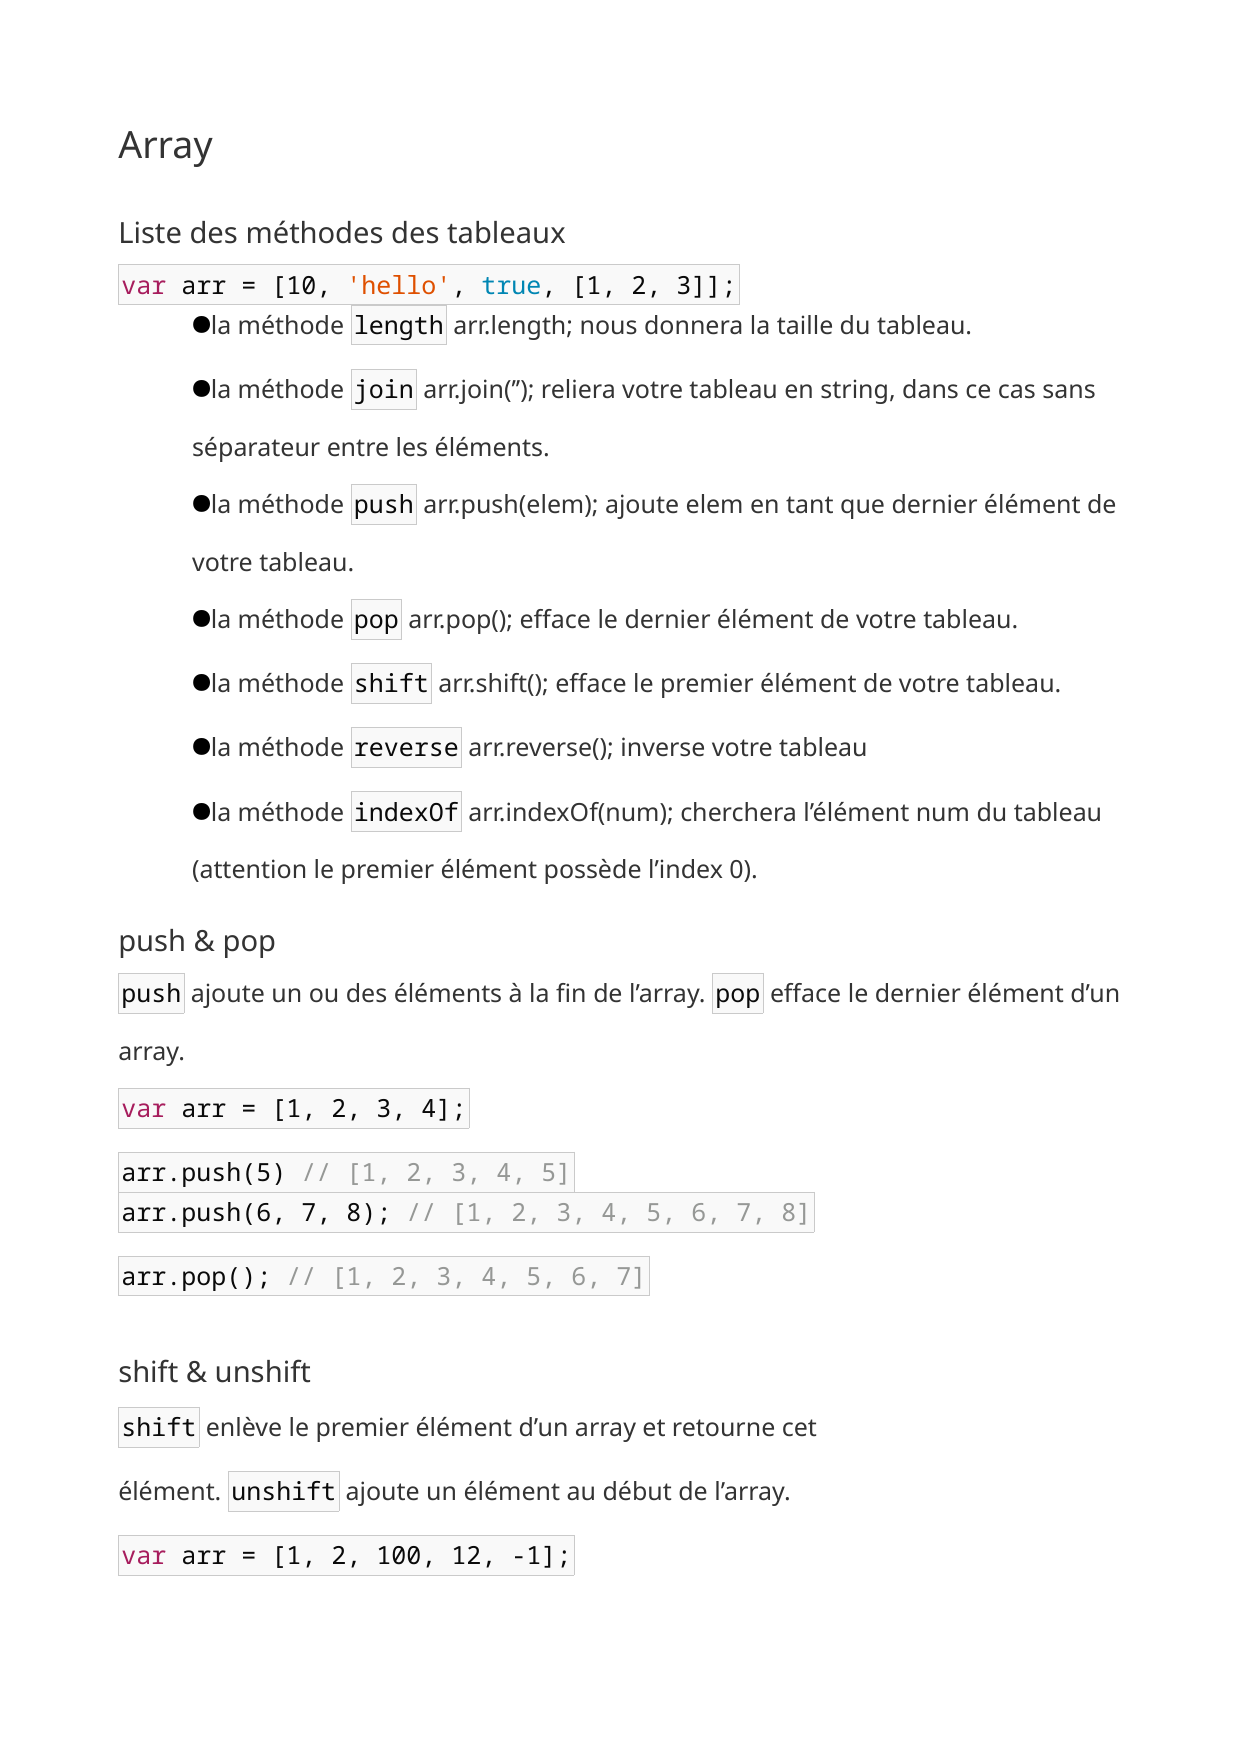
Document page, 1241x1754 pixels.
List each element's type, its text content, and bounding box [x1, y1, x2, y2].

text shift enlève le premier élément d’un array et retourne cet élément. unshift ajoute un élément au début de l’array. [118, 1407, 1122, 1511]
list la méthode pop arr.pop(); efface le dernier élément de votre tableau. [402, 599, 1122, 639]
text arr.push(5) // [1, 2, 3, 4, 5] [119, 1153, 574, 1192]
text push ajoute un ou des éléments à la fin de l’array. pop efface le dernier élément d’un array. [118, 973, 1122, 1067]
list la méthode push arr.push(elem); ajoute elem en tant que dernier élément de votre tableau. [118, 484, 1122, 578]
text [740, 264, 1122, 304]
text var arr = [1, 2, 3, 4]; [119, 1089, 469, 1128]
text [575, 1535, 1122, 1575]
list arr.shift(); efface le premier élément de votre tableau. [432, 663, 1122, 703]
text var arr = [10, 'hello', true, [1, 2, 3]]; [119, 265, 739, 304]
list la méthode [118, 663, 351, 703]
list la méthode [118, 727, 351, 767]
text arr.push(6, 7, 8); // [1, 2, 3, 4, 5, 6, 7, 8] [119, 1193, 814, 1232]
text [575, 1152, 1122, 1192]
text [650, 1256, 1122, 1296]
list arr.reverse(); inverse votre tableau [462, 727, 1122, 767]
text arr.pop(); // [1, 2, 3, 4, 5, 6, 7] [119, 1257, 649, 1295]
text var arr = [1, 2, 100, 12, -1]; [119, 1536, 574, 1575]
list reverse [352, 728, 461, 767]
subtitle shift & unshift [118, 1351, 1122, 1391]
list arr.length; nous donnera la taille du tableau. [447, 304, 1122, 344]
text [815, 1192, 1122, 1232]
text Array [118, 118, 1122, 169]
list la méthode join arr.join(’’); reliera votre tableau en string, dans ce cas sans séparateur entre les éléments. [118, 369, 1122, 463]
list la méthode pop arr.pop(); efface le dernier élément de votre tableau. [118, 599, 351, 639]
list la méthode pop arr.pop(); efface le dernier élément de votre tableau. [352, 600, 401, 639]
list shift [352, 664, 431, 703]
text [470, 1088, 1122, 1128]
list la méthode [118, 305, 351, 344]
subtitle push & pop [118, 921, 1122, 960]
list la méthode indexOf arr.indexOf(num); cherchera l’élément num du tableau (attention le premier élément possède l’index 0). [118, 791, 1122, 886]
subtitle Liste des méthodes des tableaux [118, 212, 1122, 252]
list length [352, 306, 446, 344]
